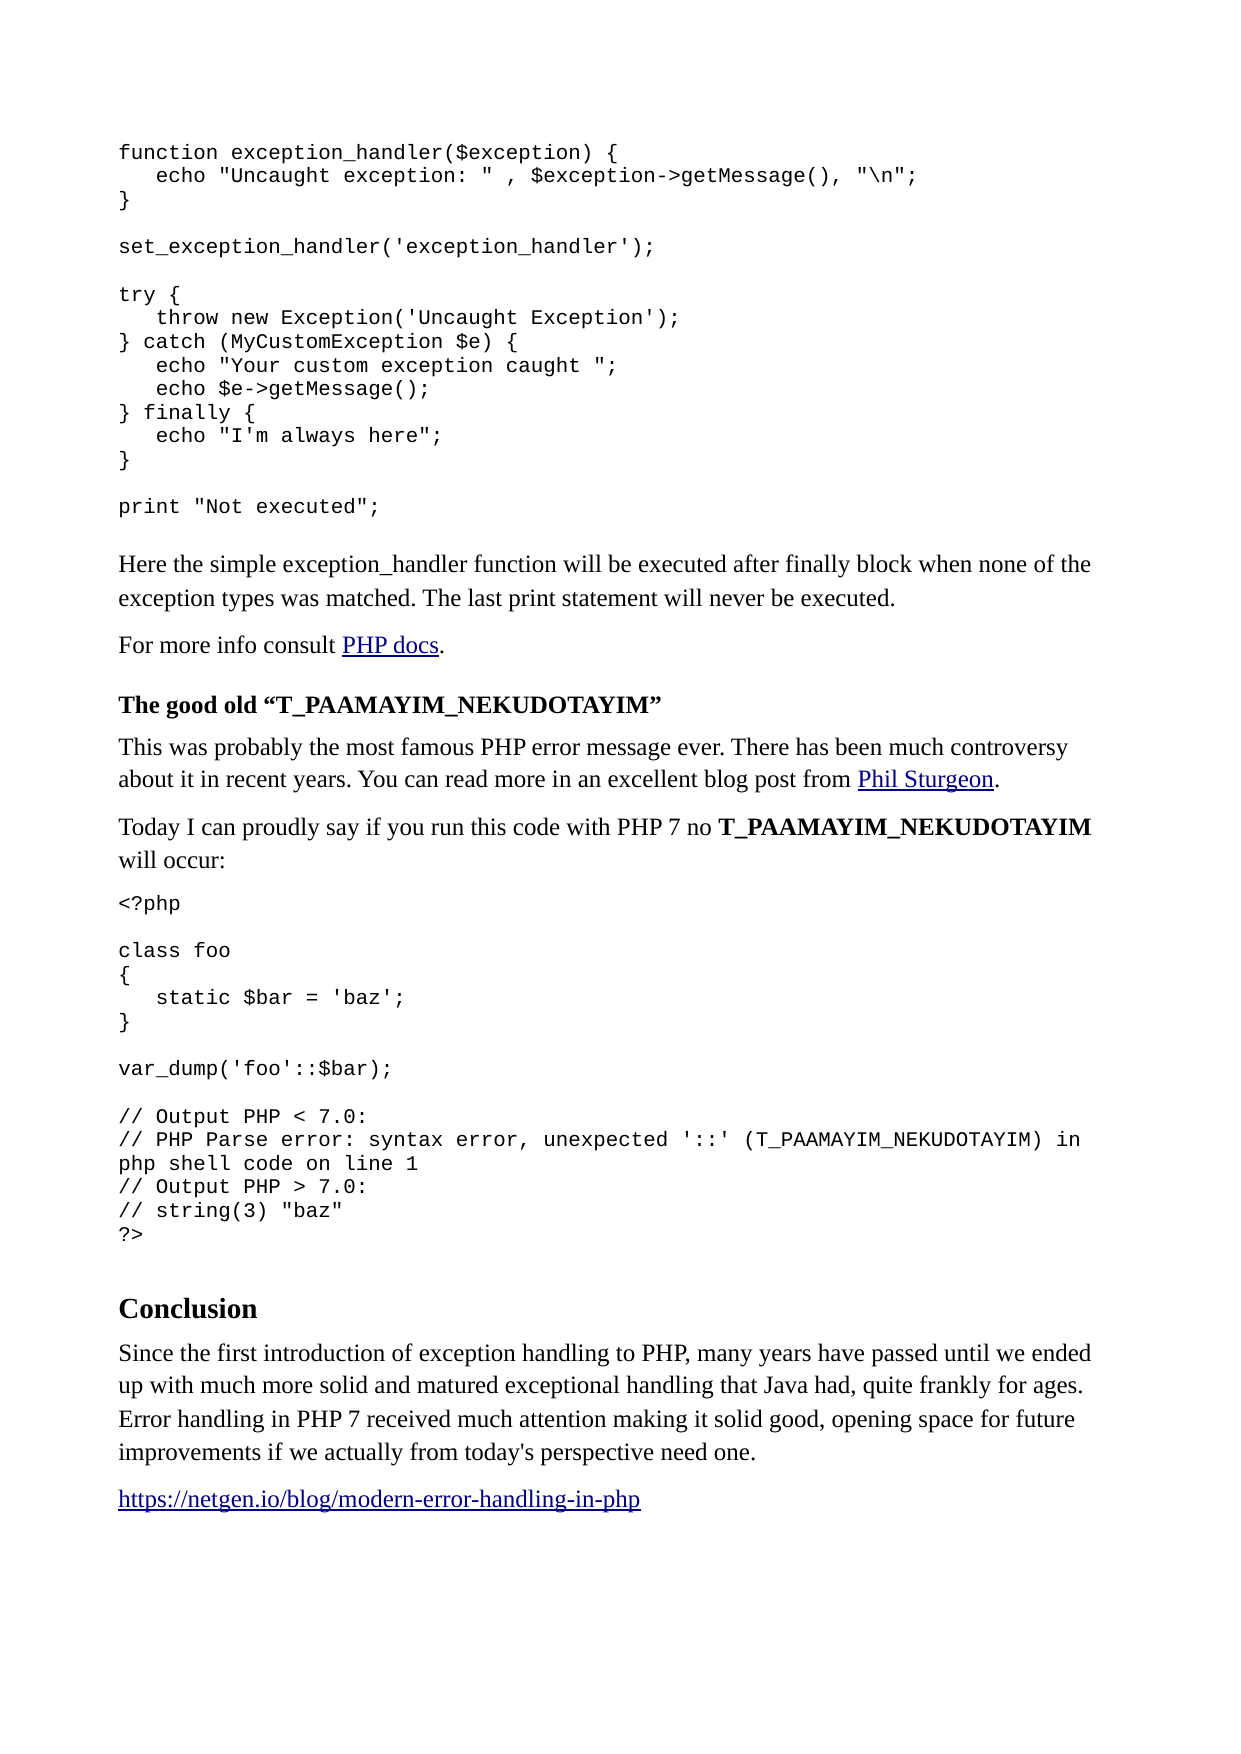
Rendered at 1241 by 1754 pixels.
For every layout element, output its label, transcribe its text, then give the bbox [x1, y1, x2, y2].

text class foo [118, 940, 1122, 964]
text // Output PHP > 7.0: [118, 1177, 1122, 1200]
text function exception_handler($exception) { [118, 142, 1122, 165]
text try { [118, 284, 1122, 307]
text // Output PHP < 7.0: [118, 1106, 1122, 1129]
text echo "Your custom exception caught "; [118, 354, 1122, 378]
text print "Not executed"; [118, 496, 1122, 520]
text For more info consult PHP docs. [118, 630, 1122, 659]
text Here the simple exception_handler function will be executed after finally block when none of the exception types was matched. The last print statement will never be executed. [118, 549, 1122, 611]
text } [118, 449, 1122, 473]
text echo "Uncaught exception: " , $exception->getMessage(), "\n"; [118, 165, 1122, 189]
text throw new Exception('Uncaught Exception'); [118, 307, 1122, 331]
text // PHP Parse error: syntax error, unexpected '::' (T_PAAMAYIM_NEKUDOTAYIM) in php shell code on line 1 [118, 1129, 1122, 1177]
text } [118, 189, 1122, 213]
text Since the first introduction of exception handling to PHP, many years have passed until we ended up with much more solid and matured exceptional handling that Java had, quite frankly for ages. Error handling in PHP 7 received much attention making it solid good, opening space for future improvements if we actually from today's perspective need one. [118, 1338, 1122, 1465]
text This was probably the most famous PHP error message ever. There has been much controversy about it in recent years. You can read more in an excellent blog post from Phil Sturgeon. [118, 732, 1122, 793]
text } [118, 1011, 1122, 1035]
text set_exception_handler('exception_handler'); [118, 236, 1122, 260]
text { [118, 964, 1122, 987]
text <?php [118, 893, 1122, 916]
text } catch (MyCustomException $e) { [118, 331, 1122, 354]
text static $bar = 'baz'; [118, 987, 1122, 1011]
text Today I can proudly say if you run this code with PHP 7 no T_PAAMAYIM_NEKUDOTAYIM will occur: [118, 812, 1122, 874]
text // string(3) "baz" [118, 1200, 1122, 1224]
text echo $e->getMessage(); [118, 378, 1122, 402]
subtitle Conclusion [118, 1292, 1122, 1325]
text var_dump('foo'::$bar); [118, 1058, 1122, 1082]
subtitle The good old “T_PAAMAYIM_NEKUDOTAYIM” [118, 690, 1122, 719]
text https://netgen.io/blog/modern-error-handling-in-php [118, 1484, 1122, 1513]
text ?> [118, 1224, 1122, 1247]
text echo "I'm always here"; [118, 426, 1122, 449]
text } finally { [118, 402, 1122, 426]
